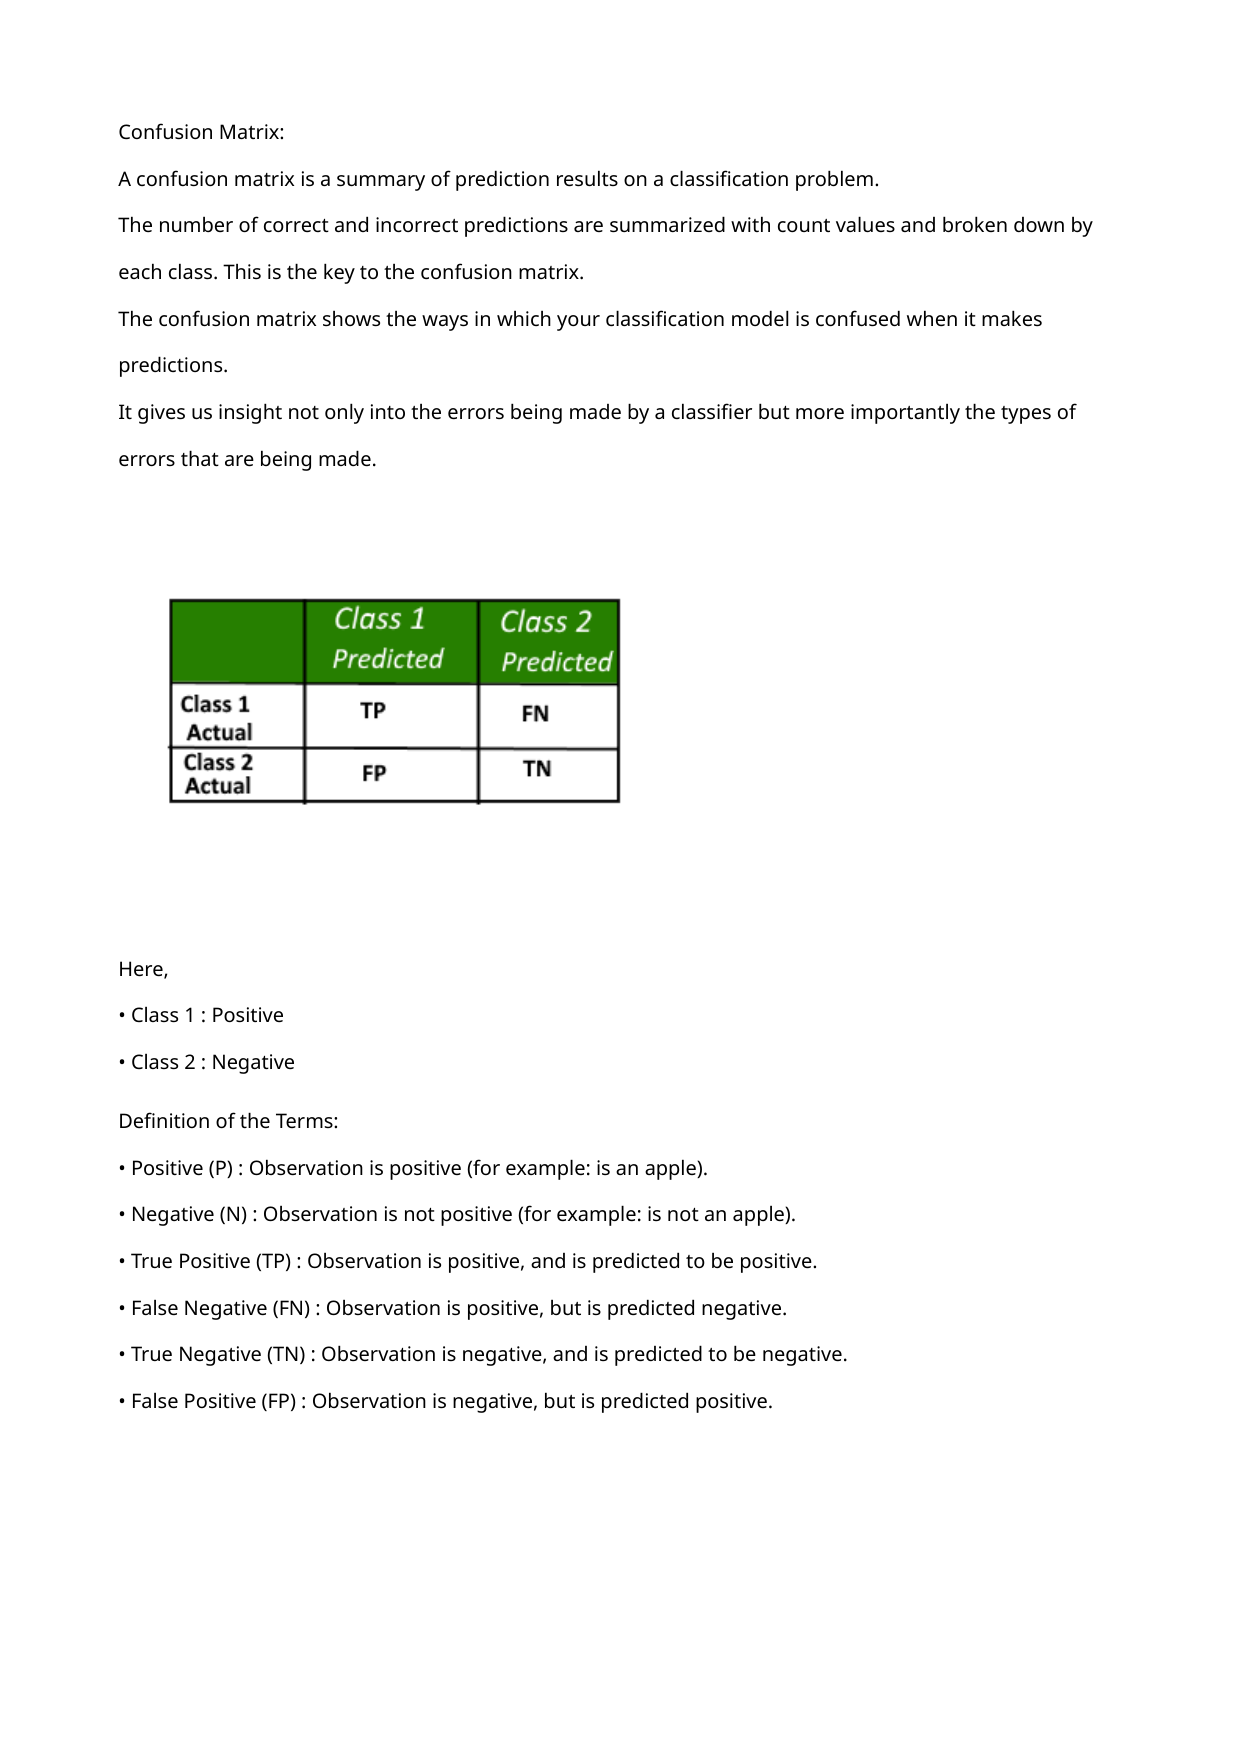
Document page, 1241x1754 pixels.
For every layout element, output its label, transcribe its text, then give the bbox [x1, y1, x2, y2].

picture [118, 539, 708, 910]
text Definition of the Terms: • Positive (P) : Observation is positive (for example: is an apple). • Negative (N) : Observation is not positive (for example: is not an apple). • True Positive (TP) : Observation is positive, and is predicted to be positive. • False Negative (FN) : Observation is positive, but is predicted negative. • True Negative (TN) : Observation is negative, and is predicted to be negative. • False Positive (FP) : Observation is negative, but is predicted positive. [118, 1107, 1122, 1414]
text Here, • Class 1 : Positive • Class 2 : Negative [118, 955, 1122, 1075]
text Confusion Matrix: A confusion matrix is a summary of prediction results on a classification problem. The number of correct and incorrect predictions are summarized with count values and broken down by each class. This is the key to the confusion matrix. The confusion matrix shows the ways in which your classification model is confused when it makes predictions. It gives us insight not only into the errors being made by a classifier but more importantly the types of errors that are being made. [118, 118, 1122, 472]
